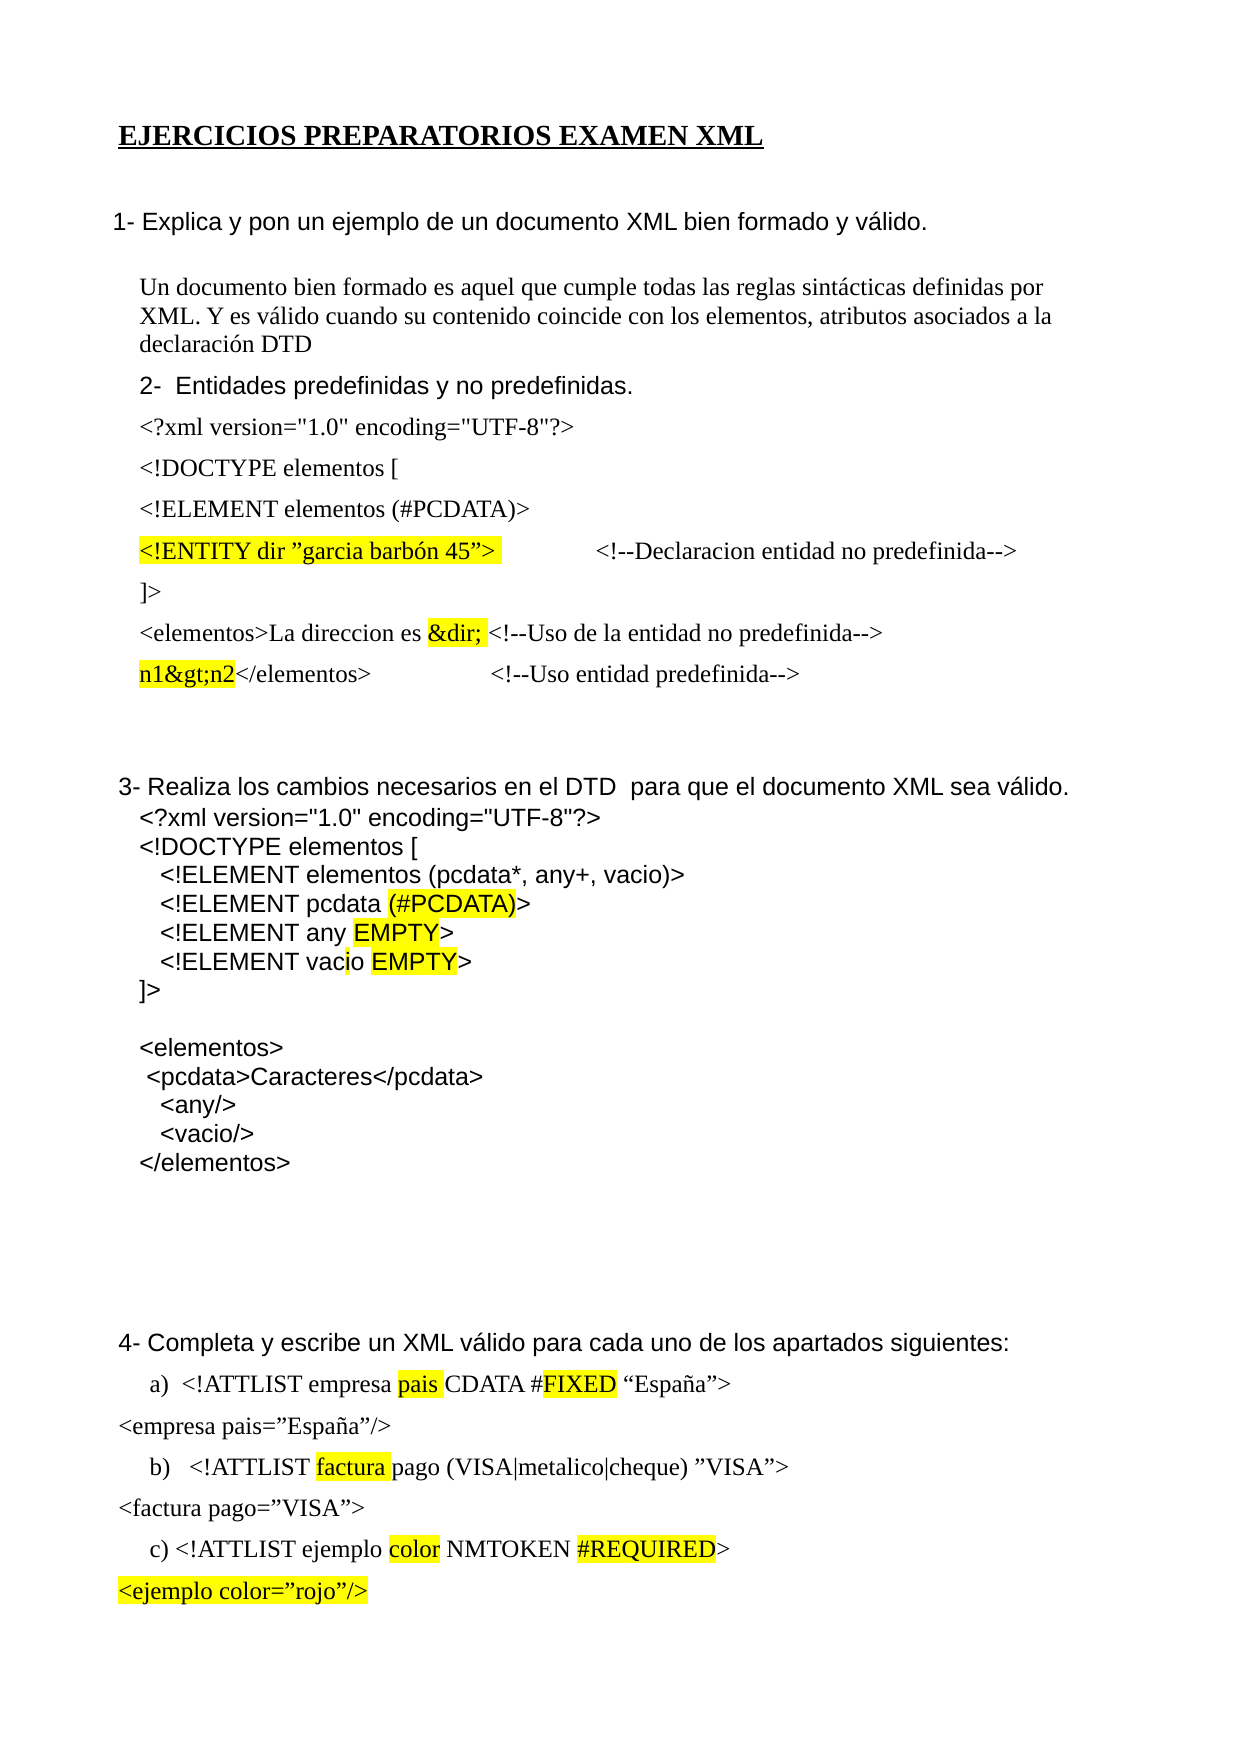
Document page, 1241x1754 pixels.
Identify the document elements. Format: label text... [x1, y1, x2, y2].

text 4- Completa y escribe un XML válido para cada uno de los apartados siguientes: [118, 1328, 1122, 1357]
list <ejemplo color=”rojo”/> [118, 1576, 1122, 1604]
text b) <!ATTLIST factura pago (VISA|metalico|cheque) ”VISA”> [118, 1452, 1122, 1481]
list c) <!ATTLIST ejemplo color NMTOKEN #REQUIRED> [118, 1534, 1122, 1563]
text a) <!ATTLIST empresa pais CDATA #FIXED “España”> [118, 1369, 1122, 1398]
text EJERCICIOS PREPARATORIOS EXAMEN XML [118, 118, 1122, 152]
table_header 1- Explica y pon un ejemplo de un documento XML bien formado y válido. Un documento bien formado es aquel que cumple todas las reglas sintácticas definidas por XML. Y es válido cuando su contenido coincide con los elementos, atributos asociados a la declaración DTD 2- Entidades predefinidas y no predefinidas. <?xml version="1.0" encoding="UTF-8"?> <!DOCTYPE elementos [ <!ELEMENT elementos (#PCDATA)> <!ENTITY dir ”garcia barbón 45”> <!--Declaracion entidad no predefinida--> ]> <elementos>La direccion es &dir; <!--Uso de la entidad no predefinida--> n1&gt;n2</elementos> <!--Uso entidad predefinida--> 3- Realiza los cambios necesarios en el DTD para que el documento XML sea válido. <?xml version="1.0" encoding="UTF-8"?> <!DOCTYPE elementos [ <!ELEMENT elementos (pcdata*, any+, vacio)> <!ELEMENT pcdata (#PCDATA)> <!ELEMENT any EMPTY> <!ELEMENT vacio EMPTY> ]> <elementos> <pcdata>Caracteres</pcdata> <any/> <vacio/> </elementos> [116, 180, 1117, 1258]
text <empresa pais=”España”/> [118, 1411, 1122, 1439]
text <factura pago=”VISA”> [118, 1493, 1122, 1522]
